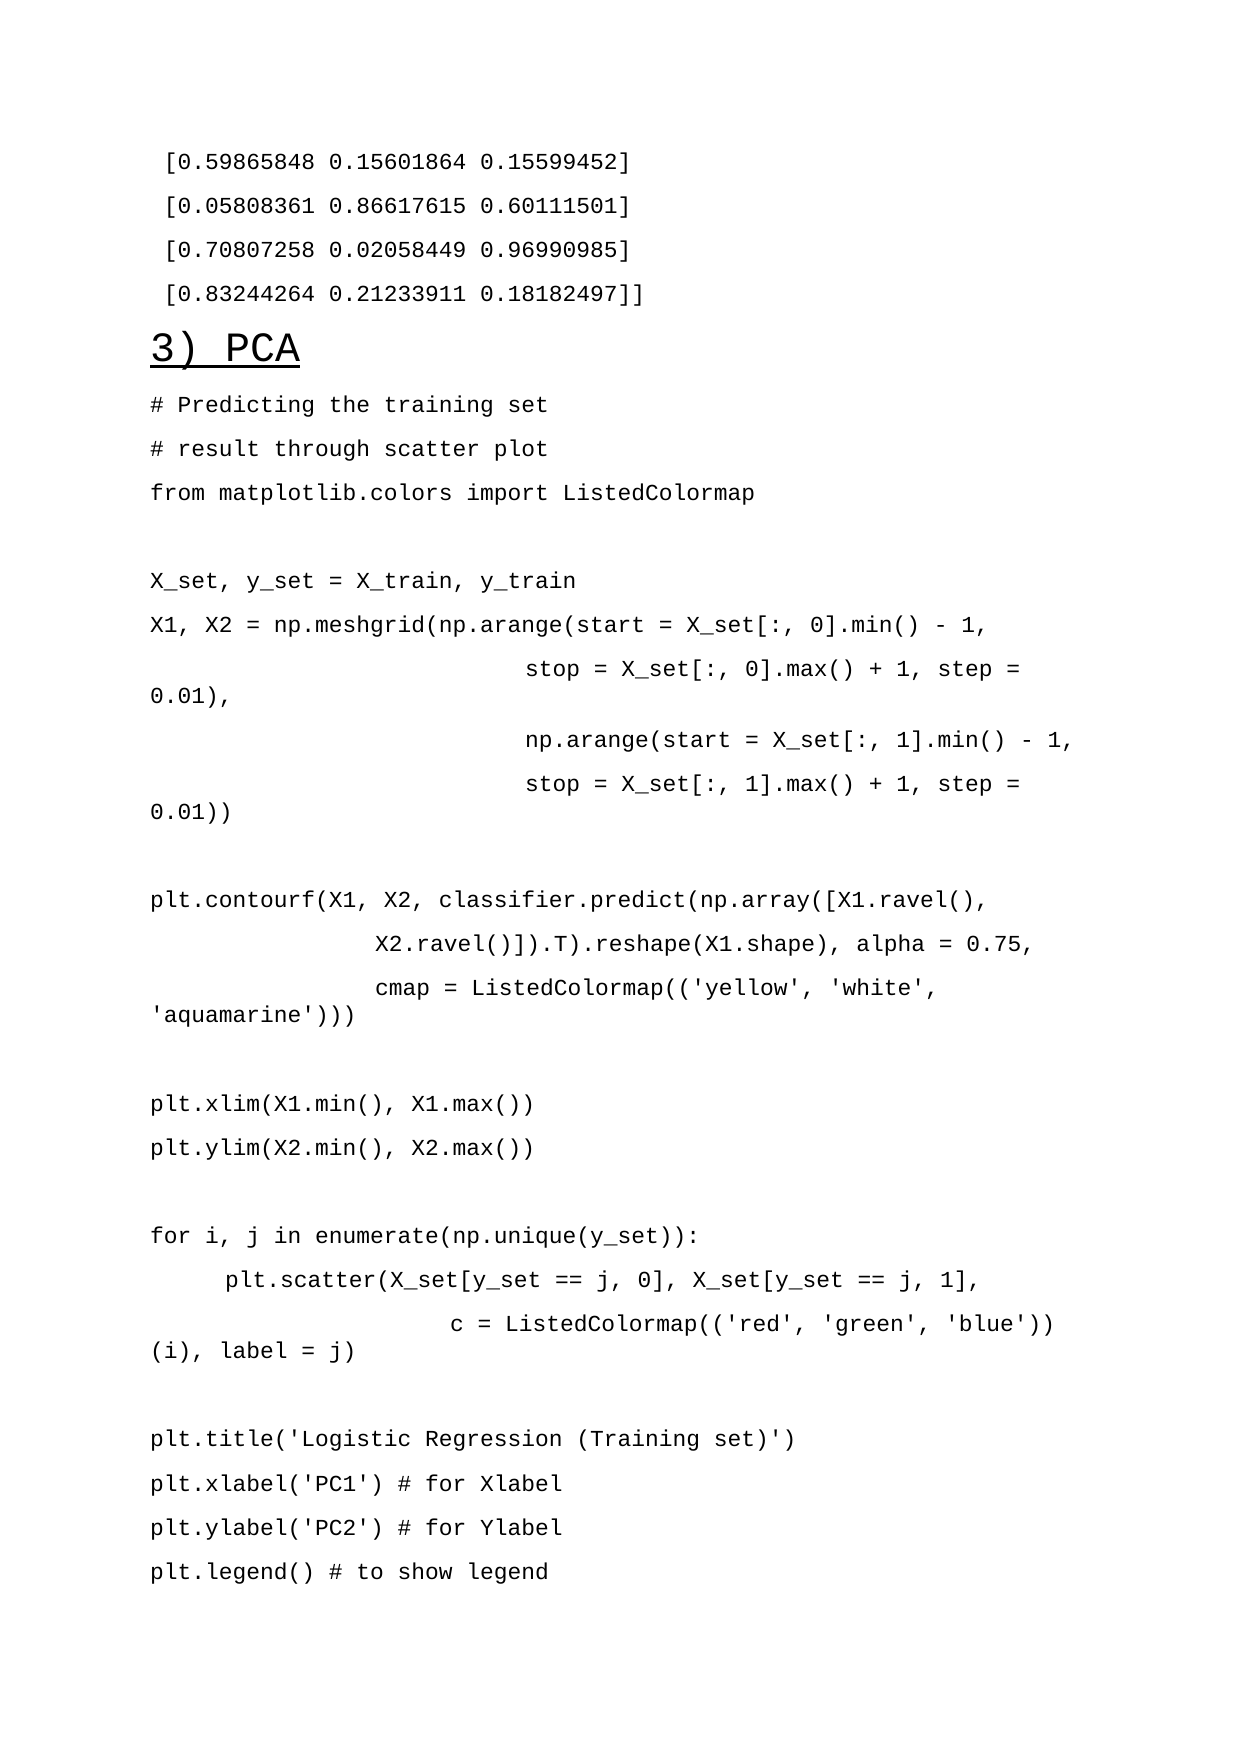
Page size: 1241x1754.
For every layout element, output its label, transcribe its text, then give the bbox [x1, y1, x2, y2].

text cmap = ListedColormap(('yellow', 'white', 'aquamarine'))) [150, 976, 1090, 1030]
text [0.59865848 0.15601864 0.15599452] [150, 150, 1090, 176]
text [0.70807258 0.02058449 0.96990985] [150, 238, 1090, 264]
text X_set, y_set = X_train, y_train [150, 569, 1090, 595]
text for i, j in enumerate(np.unique(y_set)): [150, 1224, 1090, 1250]
text [0.05808361 0.86617615 0.60111501] [150, 194, 1090, 220]
text # Predicting the training set [150, 393, 1090, 419]
text plt.contourf(X1, X2, classifier.predict(np.array([X1.ravel(), [150, 888, 1090, 914]
text X2.ravel()]).T).reshape(X1.shape), alpha = 0.75, [150, 932, 1090, 958]
text c = ListedColormap(('red', 'green', 'blue'))(i), label = j) [150, 1312, 1090, 1366]
text 3) PCA [150, 326, 1090, 373]
text plt.scatter(X_set[y_set == j, 0], X_set[y_set == j, 1], [150, 1268, 1090, 1294]
text plt.legend() # to show legend [150, 1560, 1090, 1586]
text # result through scatter plot [150, 437, 1090, 463]
text X1, X2 = np.meshgrid(np.arange(start = X_set[:, 0].min() - 1, [150, 613, 1090, 639]
text plt.xlabel('PC1') # for Xlabel [150, 1472, 1090, 1498]
text stop = X_set[:, 1].max() + 1, step = 0.01)) [150, 773, 1090, 826]
text plt.ylim(X2.min(), X2.max()) [150, 1136, 1090, 1162]
text plt.ylabel('PC2') # for Ylabel [150, 1516, 1090, 1542]
text from matplotlib.colors import ListedColormap [150, 481, 1090, 507]
text plt.xlim(X1.min(), X1.max()) [150, 1092, 1090, 1118]
text [0.83244264 0.21233911 0.18182497]] [150, 282, 1090, 308]
text plt.title('Logistic Regression (Training set)') [150, 1428, 1090, 1454]
text np.arange(start = X_set[:, 1].min() - 1, [150, 729, 1090, 755]
text stop = X_set[:, 0].max() + 1, step = 0.01), [150, 657, 1090, 711]
